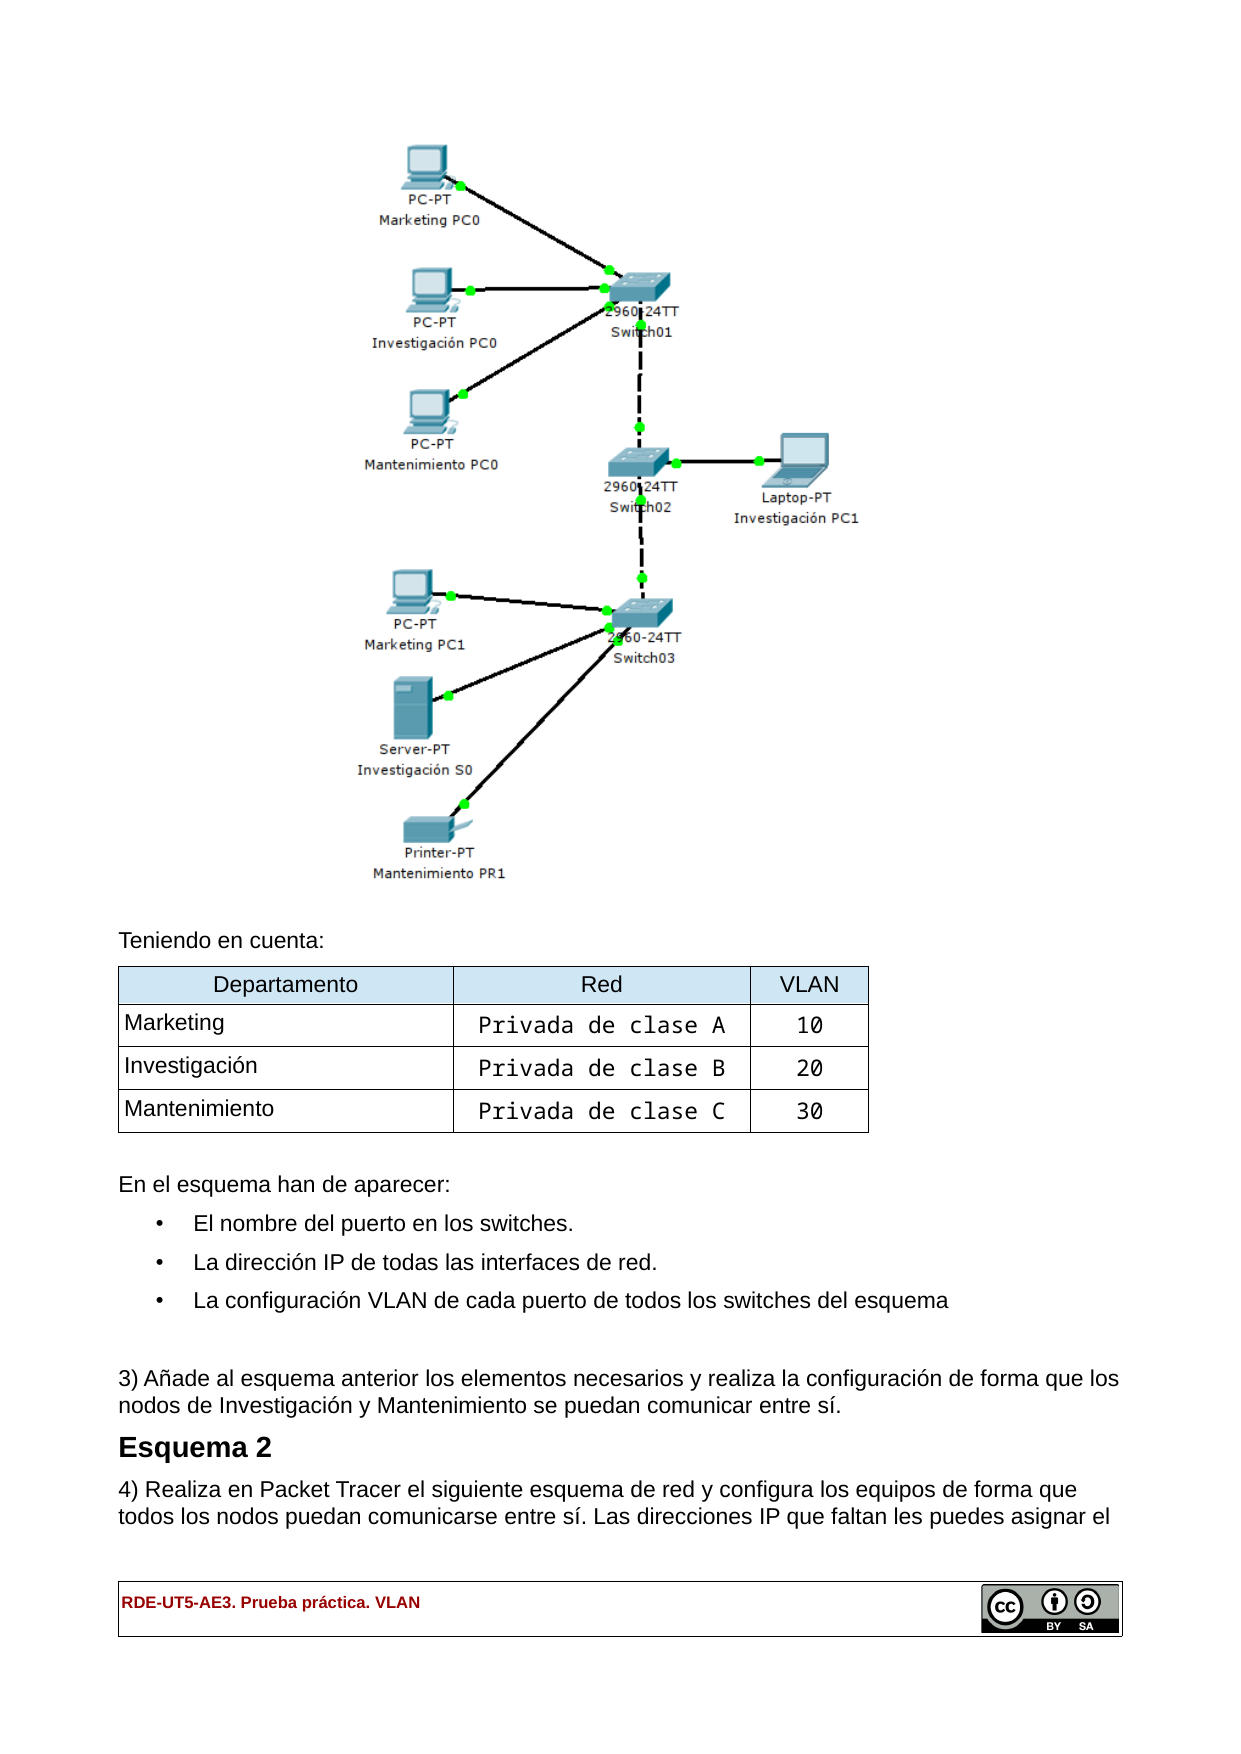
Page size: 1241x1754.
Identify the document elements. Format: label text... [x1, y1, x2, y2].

text Teniendo en cuenta: [118, 927, 1122, 953]
picture [356, 118, 884, 888]
table_cell Privada de clase B [454, 1047, 750, 1089]
table_cell 10 [751, 1005, 868, 1046]
list La configuración VLAN de cada puerto de todos los switches del esquema [156, 1287, 1122, 1314]
table_header Departamento [119, 967, 453, 1003]
table_cell Privada de clase C [454, 1090, 750, 1132]
text Esquema 2 [118, 1430, 1122, 1464]
text 4) Realiza en Packet Tracer el siguiente esquema de red y configura los equipos de forma que todos los nodos puedan comunicarse entre sí. Las direcciones IP que faltan les puedes asignar el [118, 1476, 1122, 1529]
table_cell 30 [751, 1090, 868, 1132]
list La dirección IP de todas las interfaces de red. [156, 1249, 1122, 1275]
table_cell Investigación [119, 1047, 453, 1089]
table_cell Marketing [119, 1005, 453, 1046]
picture [981, 1584, 1119, 1633]
text 3) Añade al esquema anterior los elementos necesarios y realiza la configuración de forma que los nodos de Investigación y Mantenimiento se puedan comunicar entre sí. [118, 1365, 1122, 1418]
table_header VLAN [751, 967, 868, 1003]
table_header Red [454, 967, 750, 1003]
text En el esquema han de aparecer: [118, 1171, 1122, 1197]
table_cell Mantenimiento [119, 1090, 453, 1132]
list El nombre del puerto en los switches. [156, 1210, 1122, 1236]
table_cell Privada de clase A [454, 1005, 750, 1046]
table_cell 20 [751, 1047, 868, 1089]
